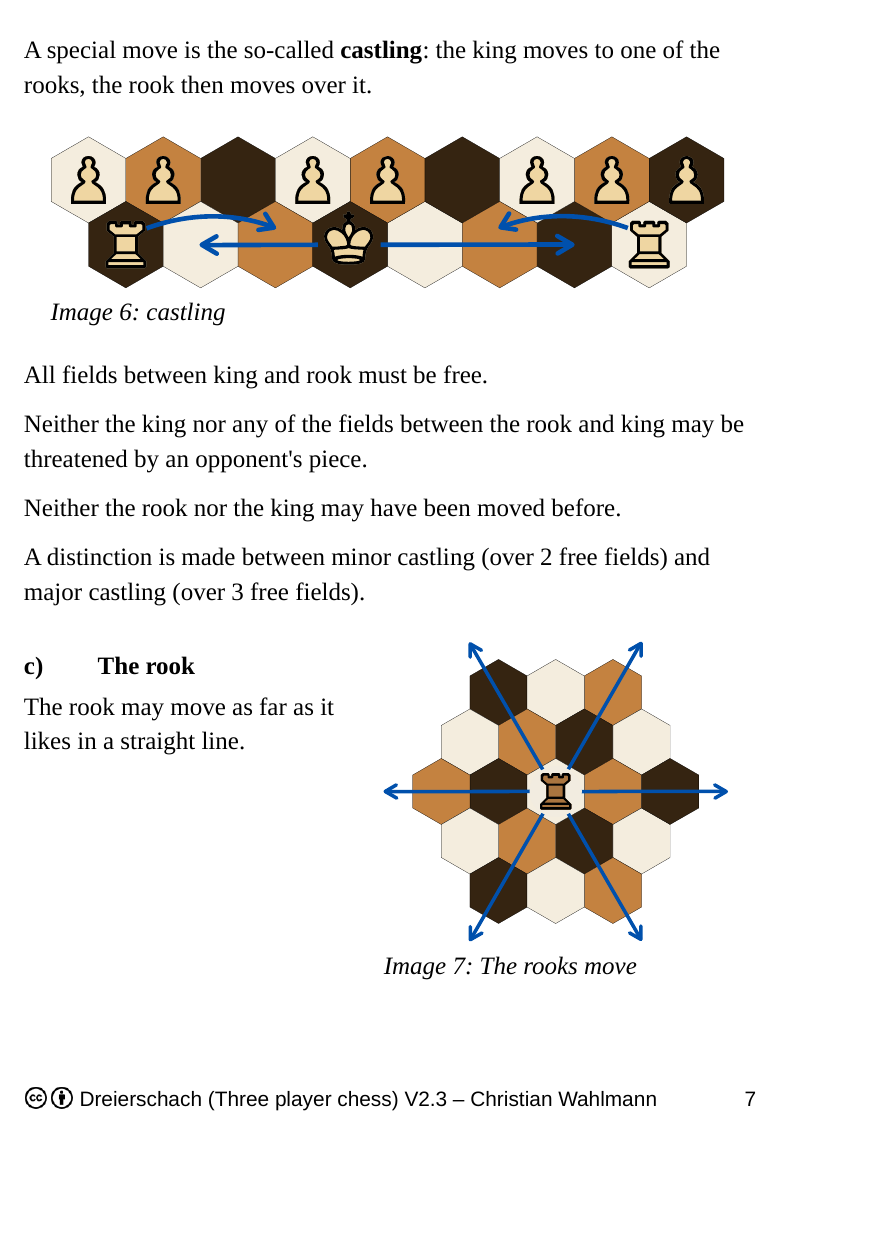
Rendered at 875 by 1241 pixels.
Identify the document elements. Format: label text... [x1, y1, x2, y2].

picture [23, 1085, 74, 1110]
text Image 7: The rooks move [383, 642, 731, 979]
text A special move is the so-called castling: the king moves to one of the rooks, the rook then moves over it. [24, 35, 756, 99]
subtitle The rook [24, 651, 383, 679]
text Neither the king nor any of the fields between the rook and king may be threatened by an opponent's piece. [24, 409, 756, 473]
text Neither the rook nor the king may have been moved before. [24, 493, 756, 522]
text Image 6: castling [50, 136, 729, 325]
text [731, 692, 756, 755]
subtitle [731, 651, 756, 679]
subtitle [383, 629, 731, 642]
text All fields between king and rook must be free. [24, 119, 756, 389]
text The rook may move as far as it likes in a straight line. [24, 692, 383, 755]
text A distinction is made between minor castling (over 2 free fields) and major castling (over 3 free fields). [24, 542, 756, 605]
